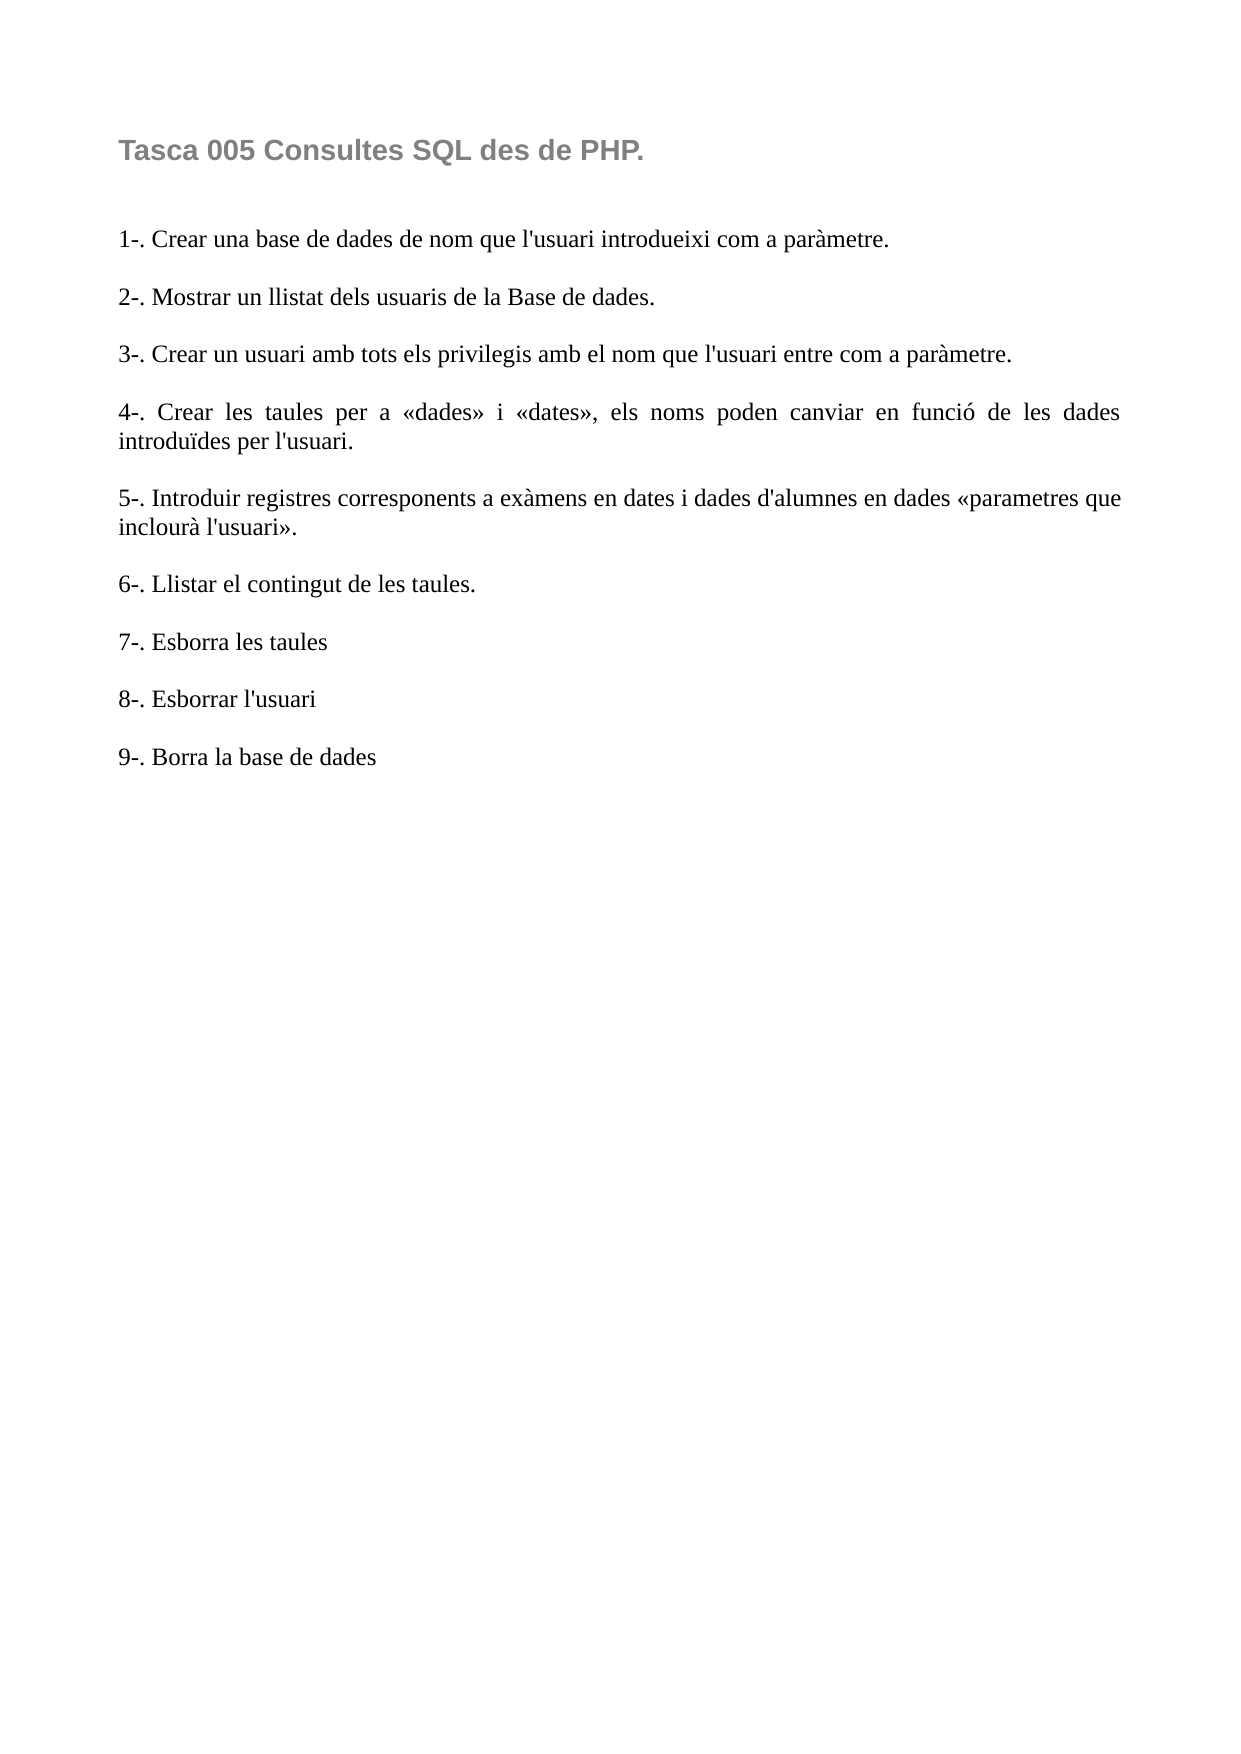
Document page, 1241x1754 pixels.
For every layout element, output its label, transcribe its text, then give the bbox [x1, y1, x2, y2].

text 2-. Mostrar un llistat dels usuaris de la Base de dades. [118, 282, 1122, 311]
text 7-. Esborra les taules [118, 627, 1122, 656]
text 3-. Crear un usuari amb tots els privilegis amb el nom que l'usuari entre com a paràmetre. [118, 339, 1122, 368]
text 1-. Crear una base de dades de nom que l'usuari introdueixi com a paràmetre. [118, 224, 1122, 253]
text 9-. Borra la base de dades [118, 742, 1122, 771]
text 6-. Llistar el contingut de les taules. [118, 569, 1122, 598]
text 5-. Introduir registres corresponents a exàmens en dates i dades d'alumnes en dades «parametres que inclourà l'usuari». [118, 483, 1122, 541]
text 4-. Crear les taules per a «dades» i «dates», els noms poden canviar en funció de les dades introduïdes per l'usuari. [118, 397, 1122, 454]
text 8-. Esborrar l'usuari [118, 684, 1122, 713]
